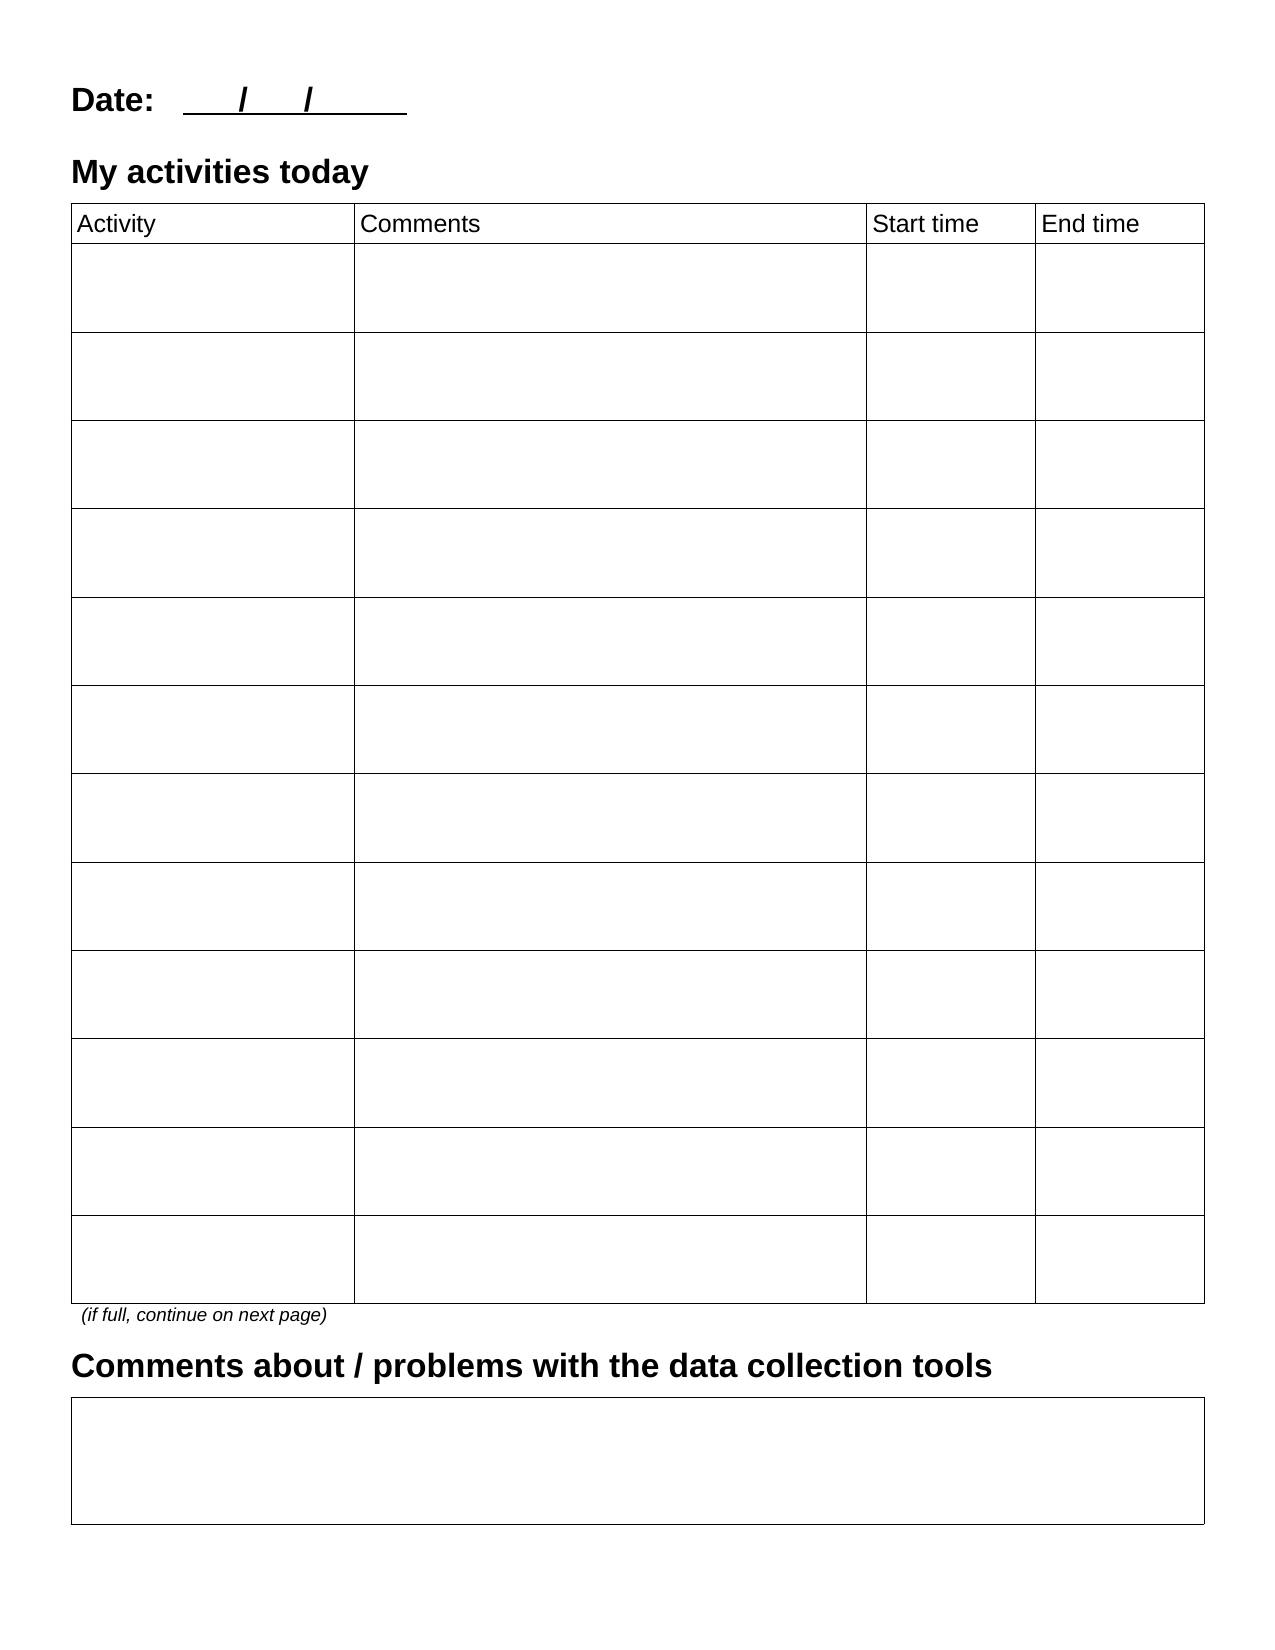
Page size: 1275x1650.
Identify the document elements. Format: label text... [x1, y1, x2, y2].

table_cell [1036, 598, 1204, 685]
table_cell [867, 863, 1035, 950]
table_cell [867, 598, 1035, 685]
table_cell [72, 1216, 354, 1303]
table_cell [355, 863, 866, 950]
table_header [72, 1398, 1204, 1523]
table_cell [867, 951, 1035, 1038]
table_cell [1036, 686, 1204, 773]
table_cell [355, 951, 866, 1038]
table_cell [355, 509, 866, 597]
text (if full, continue on next page) [71, 1304, 1204, 1325]
table_cell [72, 509, 354, 597]
table_cell [72, 863, 354, 950]
table_cell [1036, 1216, 1204, 1303]
table_cell [355, 686, 866, 773]
table_cell [867, 1216, 1035, 1303]
table_cell [355, 333, 866, 420]
table_cell [1036, 421, 1204, 508]
table_cell [72, 244, 354, 332]
table_cell [355, 1216, 866, 1303]
table_cell [867, 686, 1035, 773]
table_header Comments [355, 204, 866, 243]
table_cell [1036, 951, 1204, 1038]
table_cell [1036, 1128, 1204, 1215]
table_cell [72, 951, 354, 1038]
table_cell [867, 1128, 1035, 1215]
table_cell [72, 774, 354, 862]
subtitle My activities today [71, 152, 1204, 191]
table_cell [72, 1128, 354, 1215]
table_cell [72, 421, 354, 508]
table_cell [867, 244, 1035, 332]
table_cell [1036, 1039, 1204, 1127]
table_cell [355, 774, 866, 862]
table_cell [72, 686, 354, 773]
table_cell [1036, 333, 1204, 420]
table_cell [355, 244, 866, 332]
table_cell [355, 421, 866, 508]
table_cell [1036, 863, 1204, 950]
table_cell [867, 421, 1035, 508]
table_cell [72, 1039, 354, 1127]
table_header Activity [72, 204, 354, 243]
table_header End time [1036, 204, 1204, 243]
subtitle Date: / / [71, 80, 1204, 118]
table_cell [867, 774, 1035, 862]
table_cell [355, 1039, 866, 1127]
table_cell [355, 598, 866, 685]
table_header Start time [867, 204, 1035, 243]
table_cell [867, 333, 1035, 420]
table_cell [355, 1128, 866, 1215]
table_cell [1036, 774, 1204, 862]
table_cell [1036, 244, 1204, 332]
table_cell [867, 1039, 1035, 1127]
table_cell [1036, 509, 1204, 597]
table_cell [867, 509, 1035, 597]
subtitle Comments about / problems with the data collection tools [71, 1346, 1204, 1384]
table_cell [72, 333, 354, 420]
table_cell [72, 598, 354, 685]
